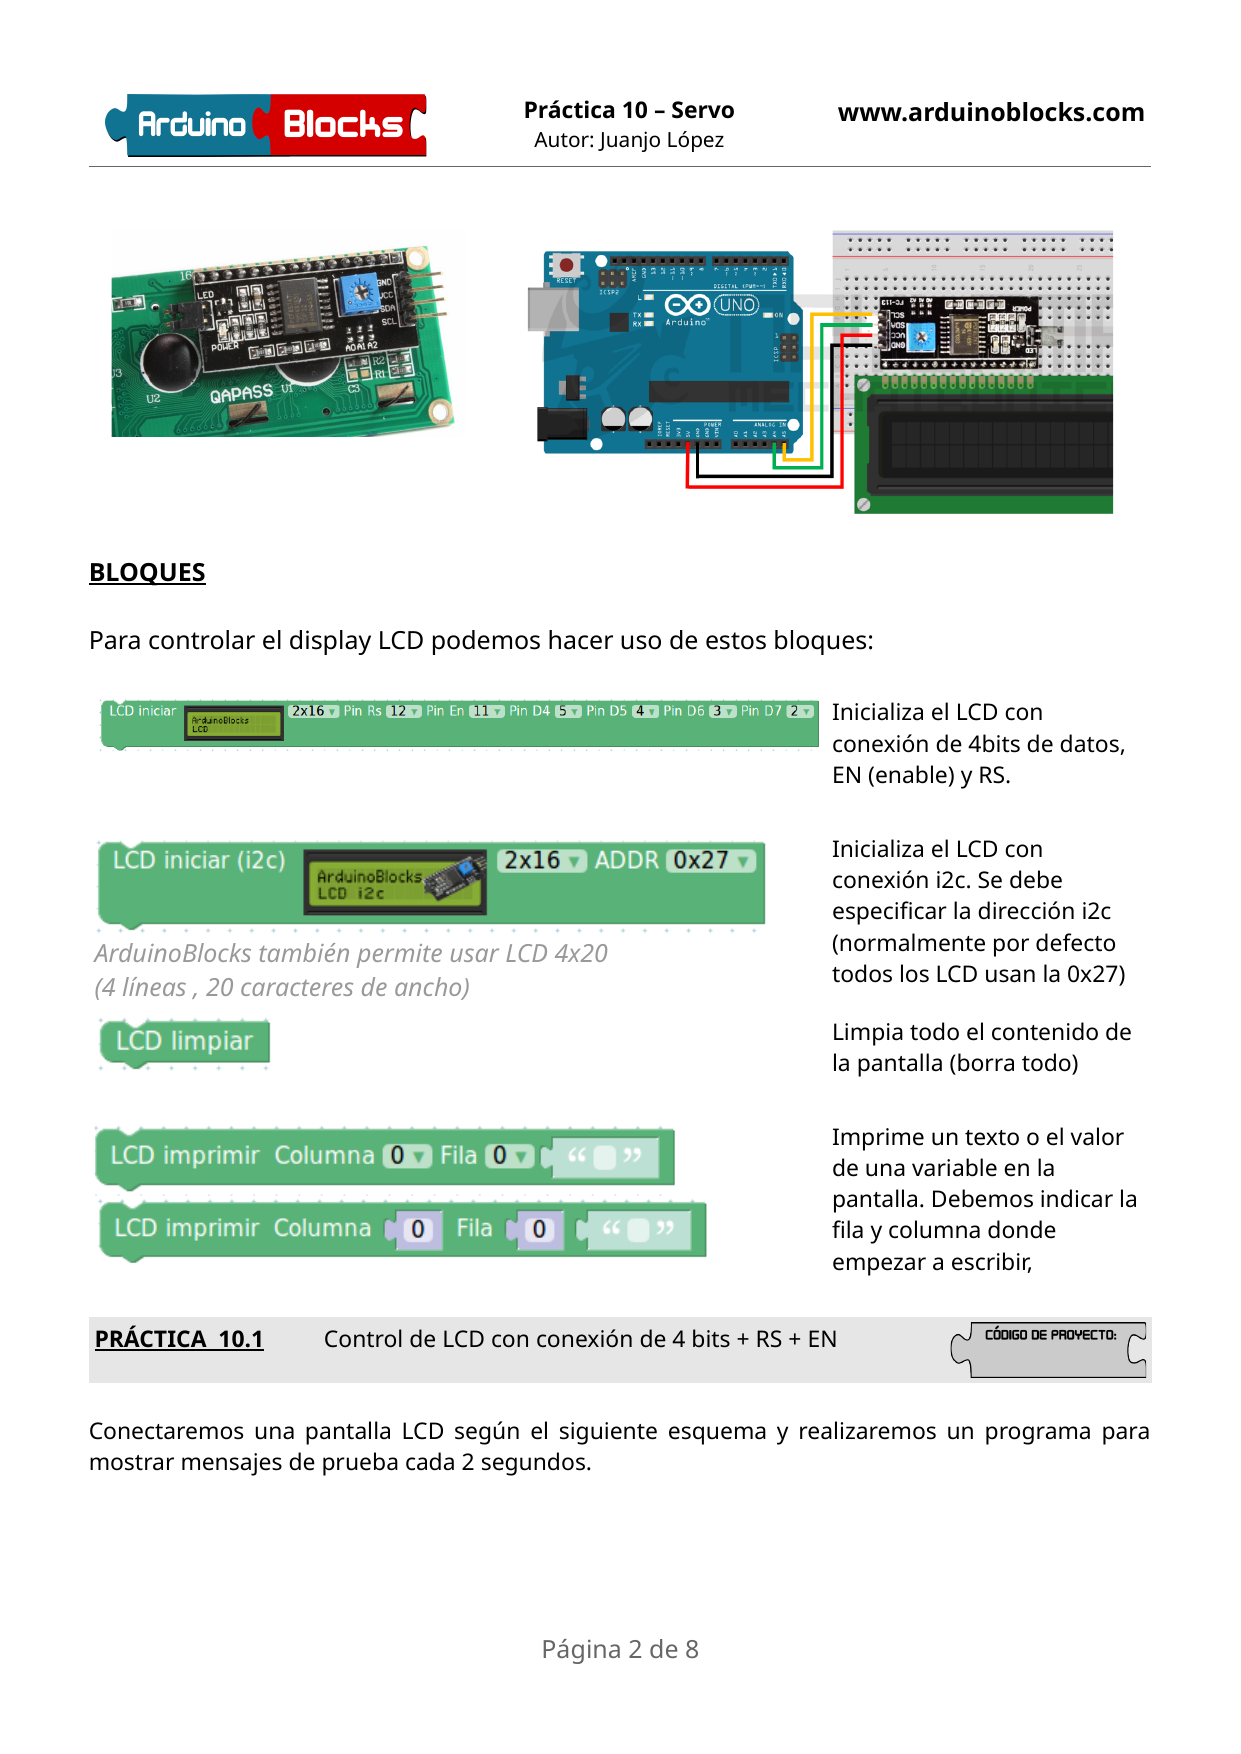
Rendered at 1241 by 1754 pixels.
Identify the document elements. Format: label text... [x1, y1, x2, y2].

table_header [89, 691, 826, 827]
picture [950, 1322, 1147, 1378]
text Conectaremos una pantalla LCD según el siguiente esquema y realizaremos un programa para mostrar mensajes de prueba cada 2 segundos. [88, 1414, 1152, 1477]
table_cell Inicializa el LCD con conexión i2c. Se debe especificar la dirección i2c (normalmente por defecto todos los LCD usan la 0x27) [826, 827, 1151, 1010]
picture [111, 230, 467, 437]
picture [94, 1015, 278, 1074]
table_header Control de LCD con conexión de 4 bits + RS + EN [318, 1317, 945, 1383]
table_cell ArduinoBlocks también permite usar LCD 4x20 (4 líneas , 20 caracteres de ancho) [89, 827, 826, 1010]
picture [94, 696, 821, 751]
text Para controlar el display LCD podemos hacer uso de estos bloques: [88, 622, 1152, 657]
table_cell [89, 1010, 826, 1115]
table_header [89, 224, 489, 520]
table_header [490, 224, 1152, 520]
picture [94, 1120, 711, 1266]
picture [94, 832, 774, 936]
table_cell Imprime un texto o el valor de una variable en la pantalla. Debemos indicar la fila y columna donde empezar a escribir, [826, 1115, 1151, 1283]
table_header Inicializa el LCD con conexión de 4bits de datos, EN (enable) y RS. [826, 691, 1151, 827]
picture [527, 230, 1114, 515]
table_header PRÁCTICA 10.1 [89, 1317, 318, 1383]
table_header [945, 1317, 1152, 1383]
text BLOQUES [88, 554, 1152, 588]
picture [105, 94, 427, 157]
table_cell [89, 1115, 826, 1283]
table_cell Limpia todo el contenido de la pantalla (borra todo) [826, 1010, 1151, 1115]
